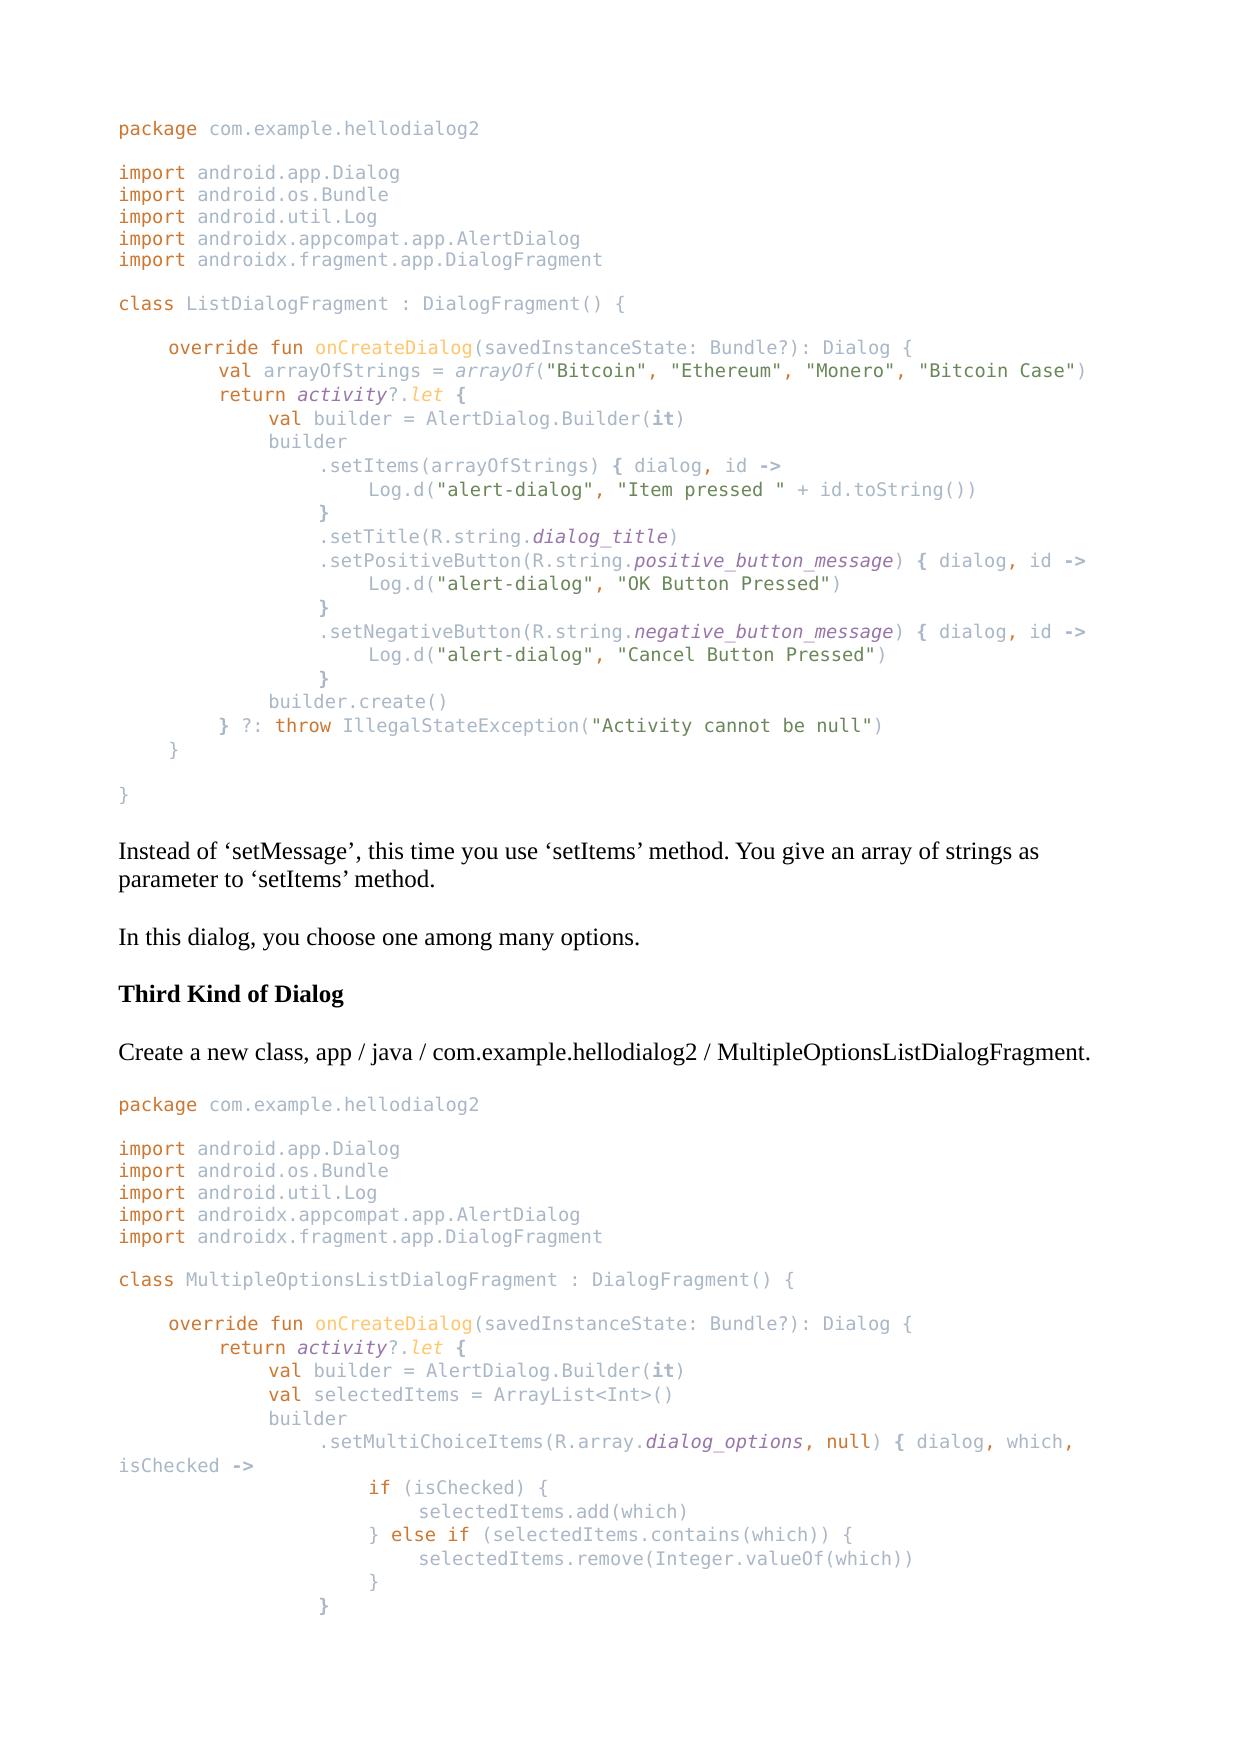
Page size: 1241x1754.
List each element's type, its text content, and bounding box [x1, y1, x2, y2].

text } ?: throw IllegalStateException("Activity cannot be null") [118, 715, 1122, 739]
text builder [118, 431, 1122, 455]
text builder.create() [118, 692, 1122, 715]
text import androidx.fragment.app.DialogFragment [118, 1226, 1122, 1248]
text } [118, 502, 1122, 526]
text Create a new class, app / java / com.example.hellodialog2 / MultipleOptionsListDialogFragment. [118, 1037, 1122, 1066]
text Instead of ‘setMessage’, this time you use ‘setItems’ method. You give an array of strings as parameter to ‘setItems’ method. [118, 836, 1122, 893]
text import androidx.appcompat.app.AlertDialog [118, 227, 1122, 249]
text import android.util.Log [118, 1182, 1122, 1204]
text import android.app.Dialog [118, 162, 1122, 184]
text } [118, 739, 1122, 762]
text selectedItems.add(which) [118, 1501, 1122, 1524]
text selectedItems.remove(Integer.valueOf(which)) [118, 1548, 1122, 1572]
text import android.app.Dialog [118, 1138, 1122, 1160]
text } [118, 668, 1122, 692]
text .setPositiveButton(R.string.positive_button_message) { dialog, id -> [118, 550, 1122, 573]
text Third Kind of Dialog [118, 979, 1122, 1008]
text val builder = AlertDialog.Builder(it) [118, 408, 1122, 431]
text package com.example.hellodialog2 [118, 118, 1122, 140]
text if (isChecked) { [118, 1477, 1122, 1501]
text import androidx.appcompat.app.AlertDialog [118, 1204, 1122, 1226]
text import android.util.Log [118, 206, 1122, 227]
text .setNegativeButton(R.string.negative_button_message) { dialog, id -> [118, 621, 1122, 644]
text val arrayOfStrings = arrayOf("Bitcoin", "Ethereum", "Monero", "Bitcoin Case") [118, 361, 1122, 384]
text } [118, 597, 1122, 621]
text .setMultiChoiceItems(R.array.dialog_options, null) { dialog, which, isChecked -> [118, 1431, 1122, 1477]
text import android.os.Bundle [118, 184, 1122, 206]
text .setItems(arrayOfStrings) { dialog, id -> [118, 455, 1122, 479]
text override fun onCreateDialog(savedInstanceState: Bundle?): Dialog { [118, 337, 1122, 361]
text .setTitle(R.string.dialog_title) [118, 526, 1122, 550]
text val selectedItems = ArrayList<Int>() [118, 1384, 1122, 1408]
text builder [118, 1408, 1122, 1431]
text In this dialog, you choose one among many options. [118, 922, 1122, 951]
text Log.d("alert-dialog", "Item pressed " + id.toString()) [118, 479, 1122, 502]
text import androidx.fragment.app.DialogFragment [118, 249, 1122, 271]
text package com.example.hellodialog2 [118, 1094, 1122, 1116]
text return activity?.let { [118, 1337, 1122, 1361]
text return activity?.let { [118, 384, 1122, 408]
text Log.d("alert-dialog", "OK Button Pressed") [118, 573, 1122, 597]
text } [118, 1572, 1122, 1595]
text override fun onCreateDialog(savedInstanceState: Bundle?): Dialog { [118, 1313, 1122, 1337]
text class ListDialogFragment : DialogFragment() { [118, 293, 1122, 315]
text } else if (selectedItems.contains(which)) { [118, 1524, 1122, 1548]
text Log.d("alert-dialog", "Cancel Button Pressed") [118, 644, 1122, 668]
text class MultipleOptionsListDialogFragment : DialogFragment() { [118, 1269, 1122, 1291]
text val builder = AlertDialog.Builder(it) [118, 1361, 1122, 1384]
text } [118, 1595, 1122, 1619]
text } [118, 784, 1122, 806]
text import android.os.Bundle [118, 1160, 1122, 1182]
